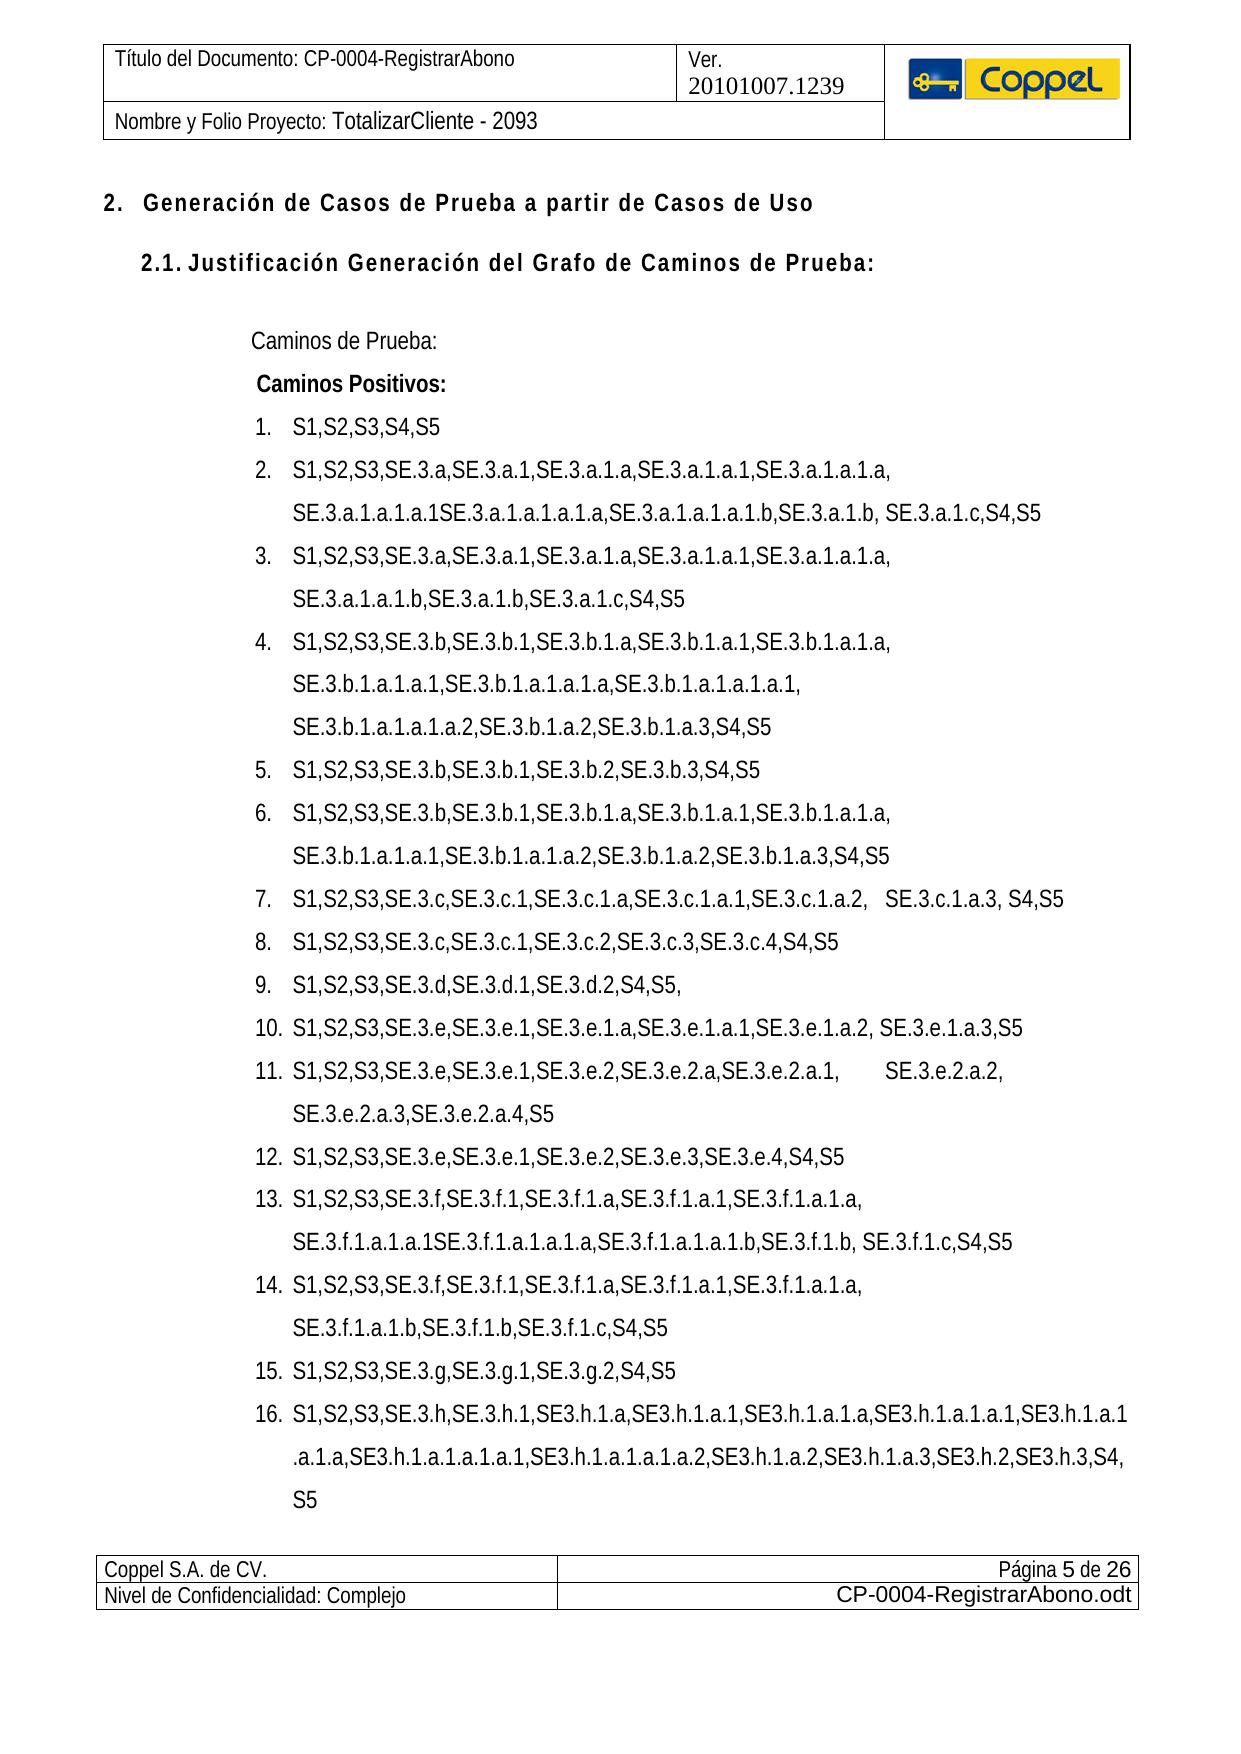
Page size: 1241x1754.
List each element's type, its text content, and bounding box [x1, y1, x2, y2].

list S1,S2,S3,SE.3.f,SE.3.f.1,SE.3.f.1.a,SE.3.f.1.a.1,SE.3.f.1.a.1.a, SE.3.f.1.a.1.a.1SE.3.f.1.a.1.a.1.a,SE.3.f.1.a.1.a.1.b,SE.3.f.1.b, SE.3.f.1.c,S4,S5 [255, 1184, 1131, 1256]
list S1,S2,S3,SE.3.g,SE.3.g.1,SE.3.g.2,S4,S5 [255, 1356, 1131, 1385]
list S1,S2,S3,SE.3.a,SE.3.a.1,SE.3.a.1.a,SE.3.a.1.a.1,SE.3.a.1.a.1.a, SE.3.a.1.a.1.a.1SE.3.a.1.a.1.a.1.a,SE.3.a.1.a.1.a.1.b,SE.3.a.1.b, SE.3.a.1.c,S4,S5 [255, 455, 1131, 526]
list S1,S2,S3,SE.3.c,SE.3.c.1,SE.3.c.1.a,SE.3.c.1.a.1,SE.3.c.1.a.2, SE.3.c.1.a.3, S4,S5 [255, 884, 1131, 913]
list S1,S2,S3,SE.3.c,SE.3.c.1,SE.3.c.2,SE.3.c.3,SE.3.c.4,S4,S5 [255, 927, 1131, 956]
text Caminos Positivos: [251, 369, 1131, 398]
list S1,S2,S3,SE.3.b,SE.3.b.1,SE.3.b.2,SE.3.b.3,S4,S5 [255, 755, 1131, 784]
subtitle Justificación Generación del Grafo de Caminos de Prueba: [141, 248, 1131, 277]
list S1,S2,S3,SE.3.b,SE.3.b.1,SE.3.b.1.a,SE.3.b.1.a.1,SE.3.b.1.a.1.a, SE.3.b.1.a.1.a.1,SE.3.b.1.a.1.a.1.a,SE.3.b.1.a.1.a.1.a.1, SE.3.b.1.a.1.a.1.a.2,SE.3.b.1.a.2,SE.3.b.1.a.3,S4,S5 [255, 626, 1131, 741]
list S1,S2,S3,SE.3.a,SE.3.a.1,SE.3.a.1.a,SE.3.a.1.a.1,SE.3.a.1.a.1.a, SE.3.a.1.a.1.b,SE.3.a.1.b,SE.3.a.1.c,S4,S5 [255, 541, 1131, 612]
list S1,S2,S3,SE.3.e,SE.3.e.1,SE.3.e.2,SE.3.e.2.a,SE.3.e.2.a.1, SE.3.e.2.a.2, SE.3.e.2.a.3,SE.3.e.2.a.4,S5 [255, 1056, 1131, 1127]
list S1,S2,S3,SE.3.h,SE.3.h.1,SE3.h.1.a,SE3.h.1.a.1,SE3.h.1.a.1.a,SE3.h.1.a.1.a.1,SE3.h.1.a.1.a.1.a,SE3.h.1.a.1.a.1.a.1,SE3.h.1.a.1.a.1.a.2,SE3.h.1.a.2,SE3.h.1.a.3,SE3.h.2,SE3.h.3,S4,S5 [255, 1399, 1131, 1513]
text Caminos de Prueba: [251, 326, 1131, 355]
list S1,S2,S3,SE.3.b,SE.3.b.1,SE.3.b.1.a,SE.3.b.1.a.1,SE.3.b.1.a.1.a, SE.3.b.1.a.1.a.1,SE.3.b.1.a.1.a.2,SE.3.b.1.a.2,SE.3.b.1.a.3,S4,S5 [255, 798, 1131, 870]
list S1,S2,S3,SE.3.e,SE.3.e.1,SE.3.e.2,SE.3.e.3,SE.3.e.4,S4,S5 [255, 1141, 1131, 1170]
subtitle Generación de Casos de Prueba a partir de Casos de Uso [103, 188, 1131, 217]
list S1,S2,S3,SE.3.e,SE.3.e.1,SE.3.e.1.a,SE.3.e.1.a.1,SE.3.e.1.a.2, SE.3.e.1.a.3,S5 [255, 1013, 1131, 1041]
list S1,S2,S3,SE.3.d,SE.3.d.1,SE.3.d.2,S4,S5, [255, 970, 1131, 998]
list S1,S2,S3,S4,S5 [255, 412, 1131, 441]
list S1,S2,S3,SE.3.f,SE.3.f.1,SE.3.f.1.a,SE.3.f.1.a.1,SE.3.f.1.a.1.a, SE.3.f.1.a.1.b,SE.3.f.1.b,SE.3.f.1.c,S4,S5 [255, 1270, 1131, 1342]
